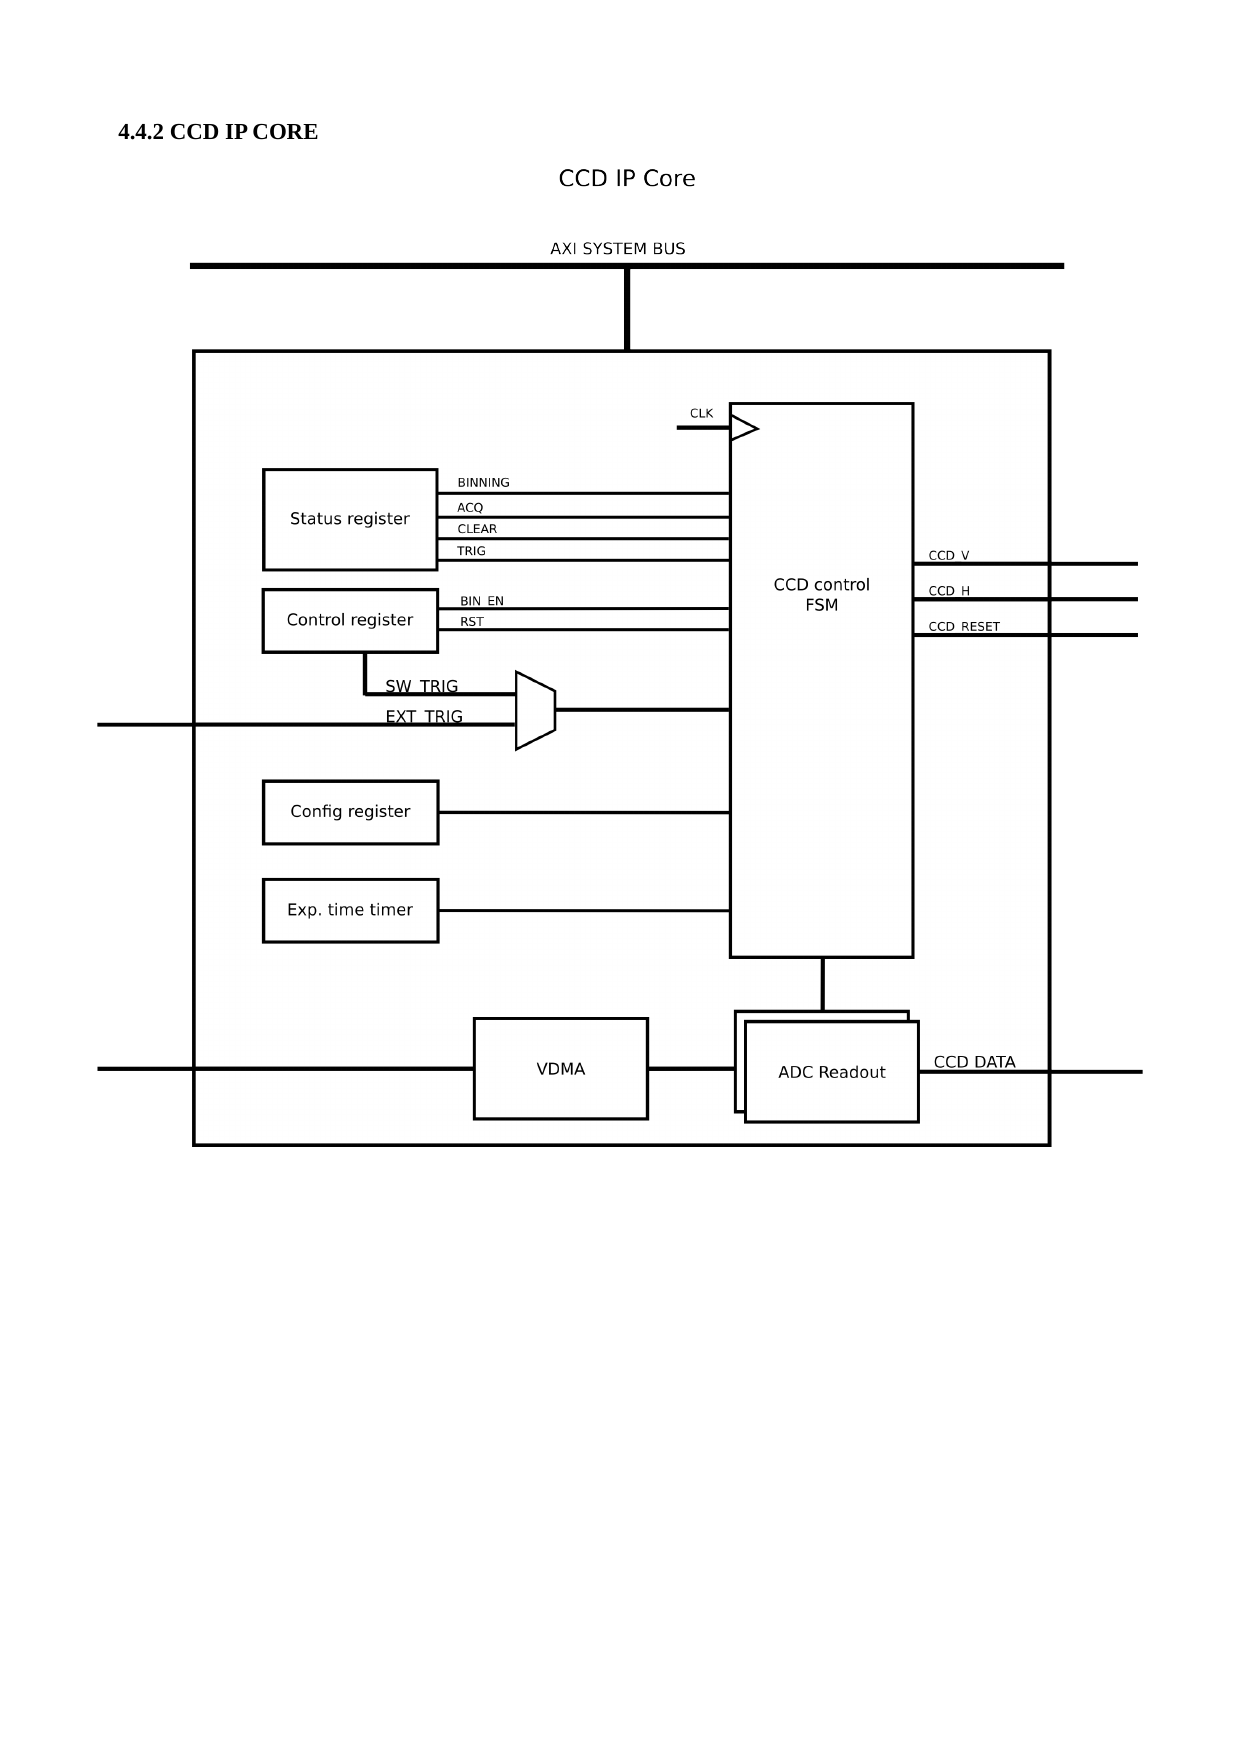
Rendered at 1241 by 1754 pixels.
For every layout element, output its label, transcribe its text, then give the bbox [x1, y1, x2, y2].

subtitle 4.4.2 ccd ip core [118, 118, 1122, 144]
picture [97, 169, 1143, 1147]
